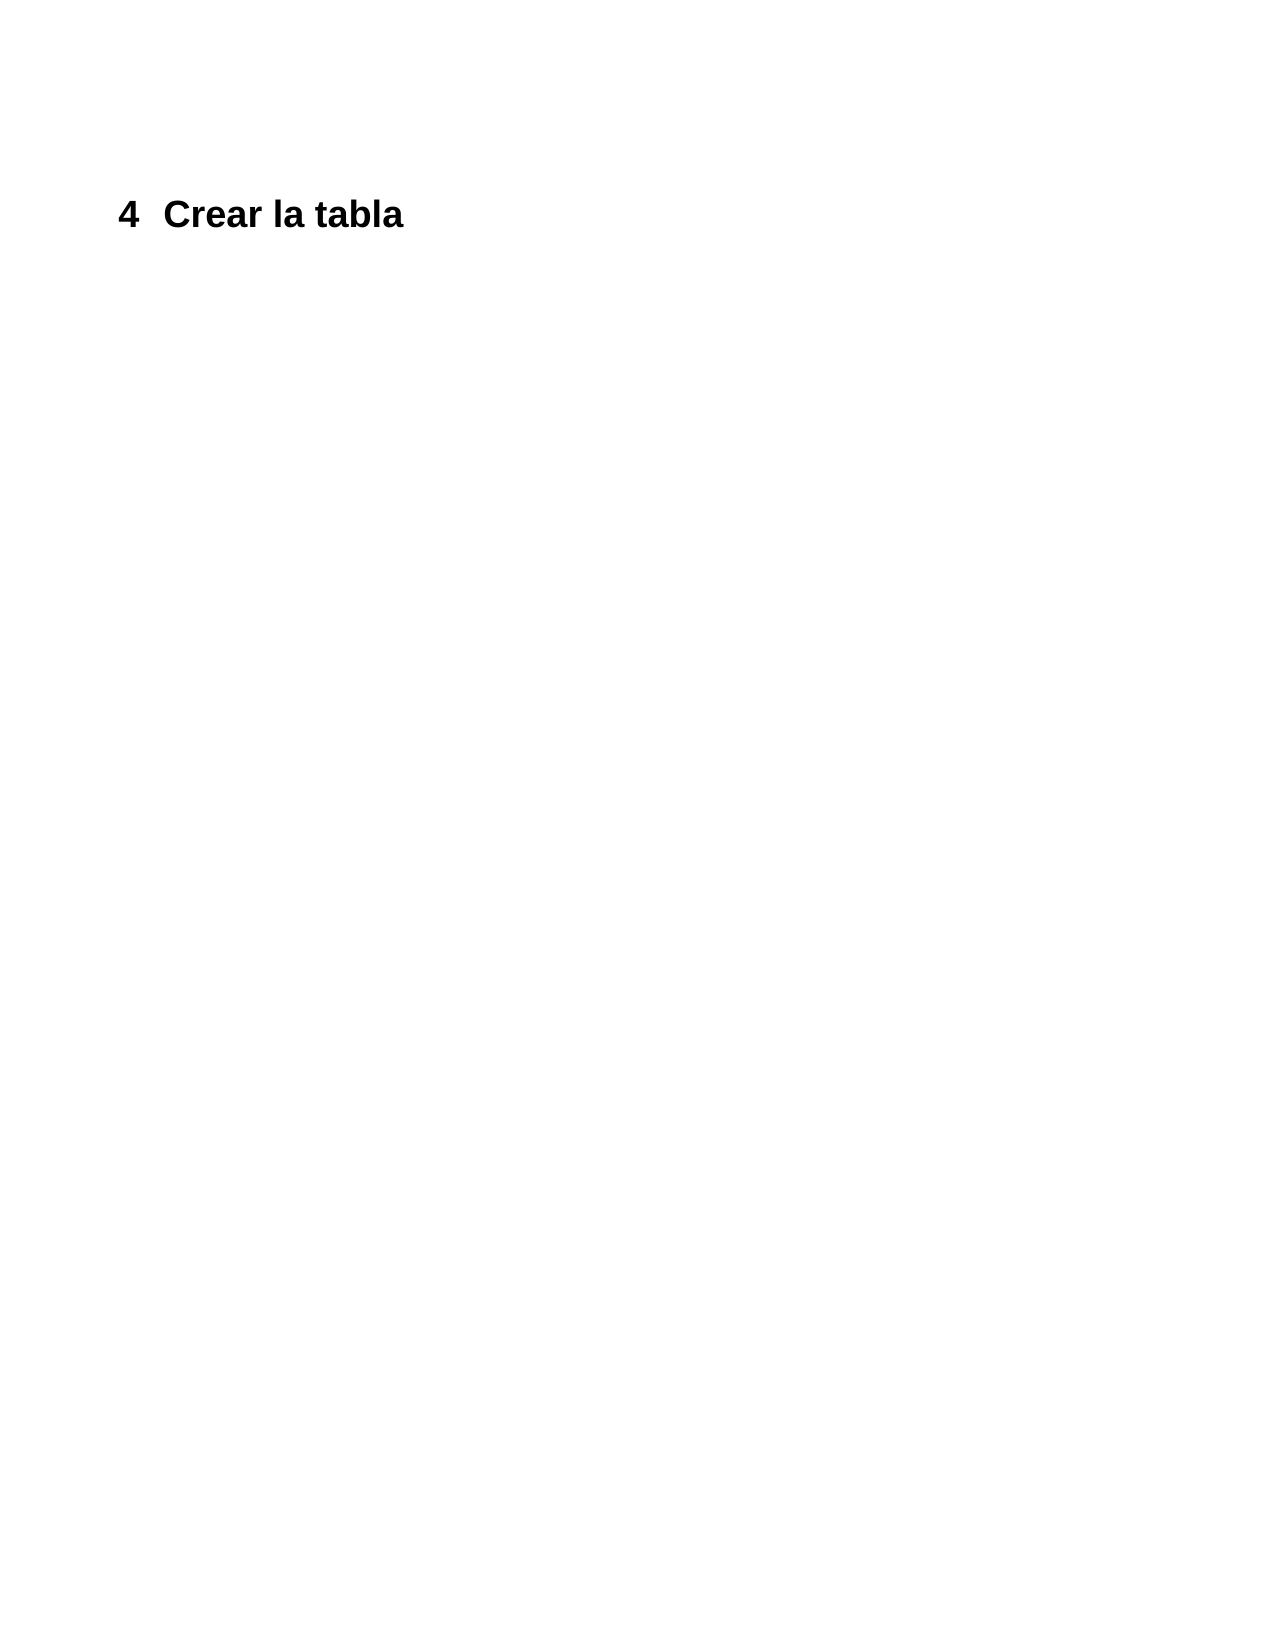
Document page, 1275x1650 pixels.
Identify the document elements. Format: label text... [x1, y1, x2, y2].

subtitle Crear la tabla [118, 192, 1157, 236]
